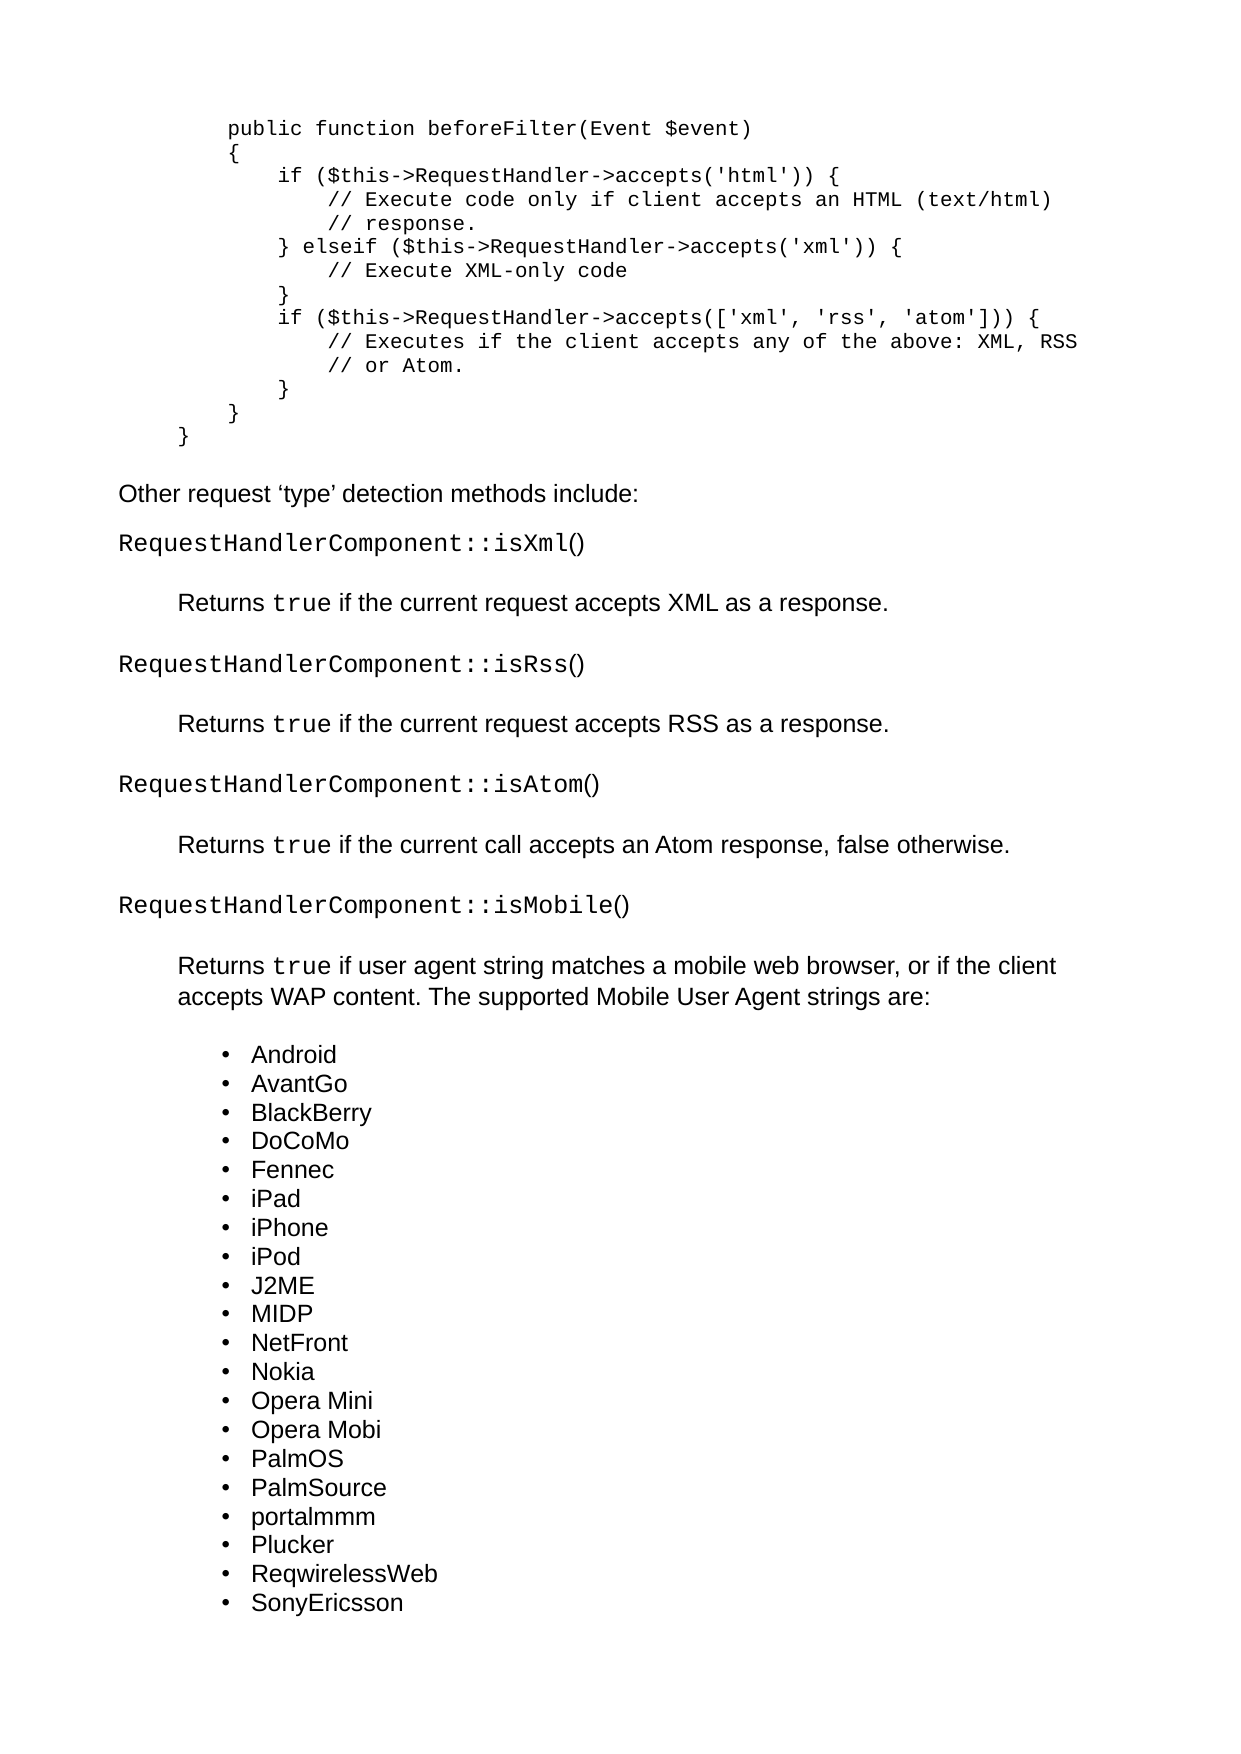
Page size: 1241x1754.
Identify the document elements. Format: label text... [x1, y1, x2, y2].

text } [177, 426, 1122, 449]
subtitle RequestHandlerComponent::isAtom() [118, 769, 1122, 800]
list Returns true if the current call accepts an Atom response, false otherwise. [177, 830, 1122, 861]
subtitle RequestHandlerComponent::isMobile() [118, 890, 1122, 921]
list ReqwirelessWeb [221, 1559, 1122, 1588]
text } [177, 402, 1122, 426]
text // Execute code only if client accepts an HTML (text/html) [177, 189, 1122, 213]
text } elseif ($this->RequestHandler->accepts('xml')) { [177, 236, 1122, 260]
text public function beforeFilter(Event $event) [177, 118, 1122, 142]
list Plucker [221, 1530, 1122, 1559]
list Fennec [221, 1155, 1122, 1184]
list DoCoMo [221, 1126, 1122, 1155]
list Returns true if the current request accepts RSS as a response. [177, 709, 1122, 740]
list AvantGo [221, 1069, 1122, 1097]
text } [177, 284, 1122, 307]
text // Executes if the client accepts any of the above: XML, RSS [177, 331, 1122, 354]
list iPod [221, 1242, 1122, 1271]
list Android [221, 1040, 1122, 1069]
text // Execute XML-only code [177, 260, 1122, 284]
text if ($this->RequestHandler->accepts('html')) { [177, 165, 1122, 189]
list SonyEricsson [221, 1588, 1122, 1617]
list NetFront [221, 1328, 1122, 1357]
text // or Atom. [177, 354, 1122, 378]
subtitle RequestHandlerComponent::isXml() [118, 528, 1122, 559]
list Opera Mini [221, 1386, 1122, 1415]
list iPad [221, 1184, 1122, 1213]
list BlackBerry [221, 1097, 1122, 1126]
subtitle RequestHandlerComponent::isRss() [118, 648, 1122, 679]
list J2ME [221, 1271, 1122, 1299]
list Returns true if the current request accepts XML as a response. [177, 588, 1122, 619]
list Returns true if user agent string matches a mobile web browser, or if the client accepts WAP content. The supported Mobile User Agent strings are: [177, 951, 1122, 1010]
list MIDP [221, 1299, 1122, 1328]
text // response. [177, 213, 1122, 236]
text Other request ‘type’ detection methods include: [118, 479, 1122, 507]
text { [177, 142, 1122, 165]
text } [177, 378, 1122, 402]
list portalmmm [221, 1501, 1122, 1530]
list Opera Mobi [221, 1415, 1122, 1444]
list Nokia [221, 1357, 1122, 1386]
list iPhone [221, 1213, 1122, 1242]
list PalmSource [221, 1473, 1122, 1501]
list PalmOS [221, 1444, 1122, 1473]
text if ($this->RequestHandler->accepts(['xml', 'rss', 'atom'])) { [177, 307, 1122, 331]
